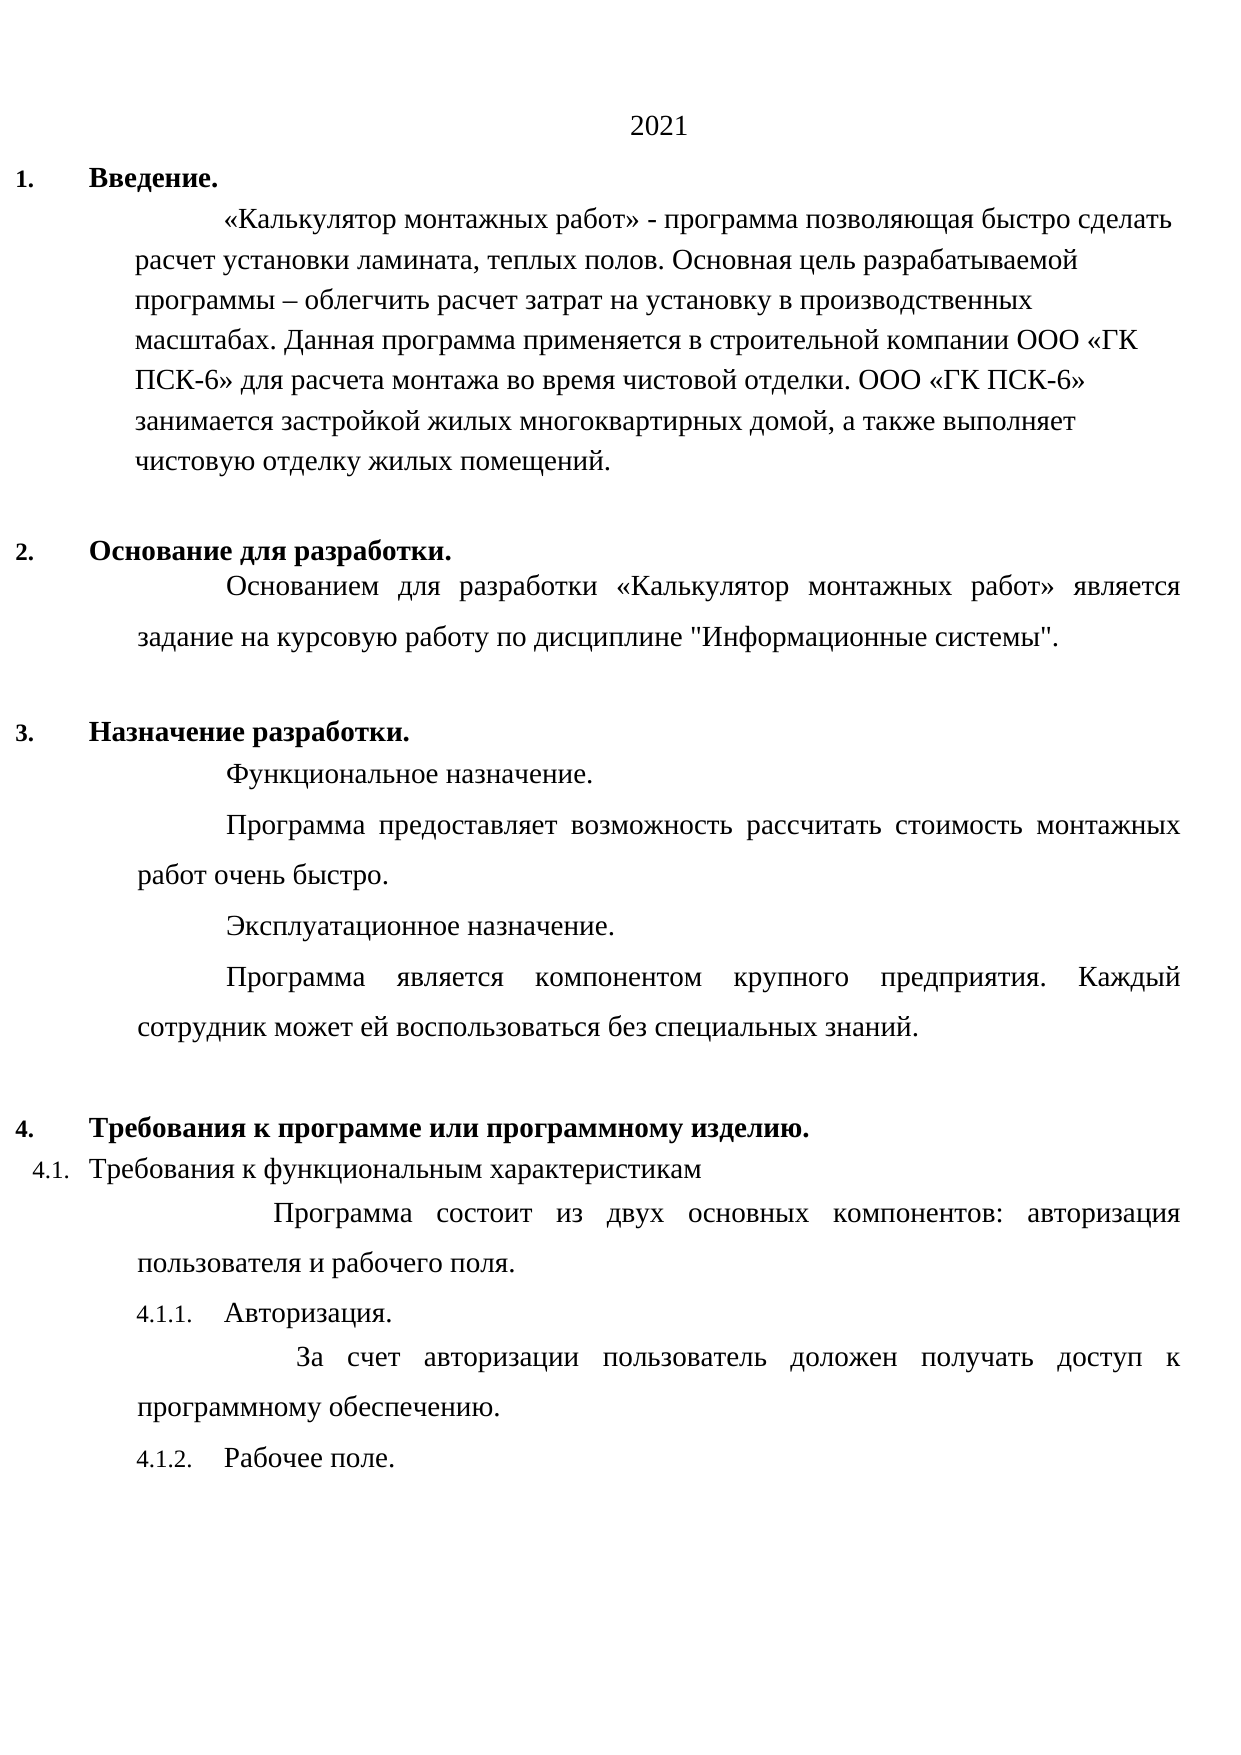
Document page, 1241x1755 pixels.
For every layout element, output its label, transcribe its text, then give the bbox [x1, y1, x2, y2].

list Рабочее поле. [136, 1440, 1181, 1473]
text Основанием для разработки «Калькулятор монтажных работ» является задание на курсовую работу по дисциплине "Информационные системы". [137, 568, 1181, 652]
text Программа является компонентом крупного предприятия. Каждый сотрудник может ей воспользоваться без специальных знаний. [137, 959, 1181, 1043]
list Требования к функциональным характеристикам [32, 1151, 1181, 1184]
text «Калькулятор монтажных работ» - программа позволяющая быстро сделать расчет установки ламината, теплых полов. Основная цель разрабатываемой программы – облегчить расчет затрат на установку в производственных масштабах. Данная программа применяется в строительной компании ООО «ГК ПСК-6» для расчета монтажа во время чистовой отделки. ООО «ГК ПСК-6» занимается застройкой жилых многоквартирных домой, а также выполняет чистовую отделку жилых помещений. [134, 202, 1181, 476]
text Эксплуатационное назначение. [137, 908, 1181, 941]
text 2021 [137, 108, 1181, 141]
list Требования к программе или программному изделию. [15, 1110, 1181, 1143]
text Функциональное назначение. [137, 756, 1181, 789]
list Авторизация. [136, 1295, 1181, 1329]
list Введение. [15, 160, 1181, 194]
list Назначение разработки. [15, 714, 1181, 748]
text Программа состоит из двух основных компонентов: авторизация пользователя и рабочего поля. [137, 1195, 1181, 1279]
text За счет авторизации пользователь доложен получать доступ к программному обеспечению. [137, 1339, 1181, 1423]
text Программа предоставляет возможность рассчитать стоимость монтажных работ очень быстро. [137, 807, 1181, 891]
list Основание для разработки. [15, 533, 1181, 566]
